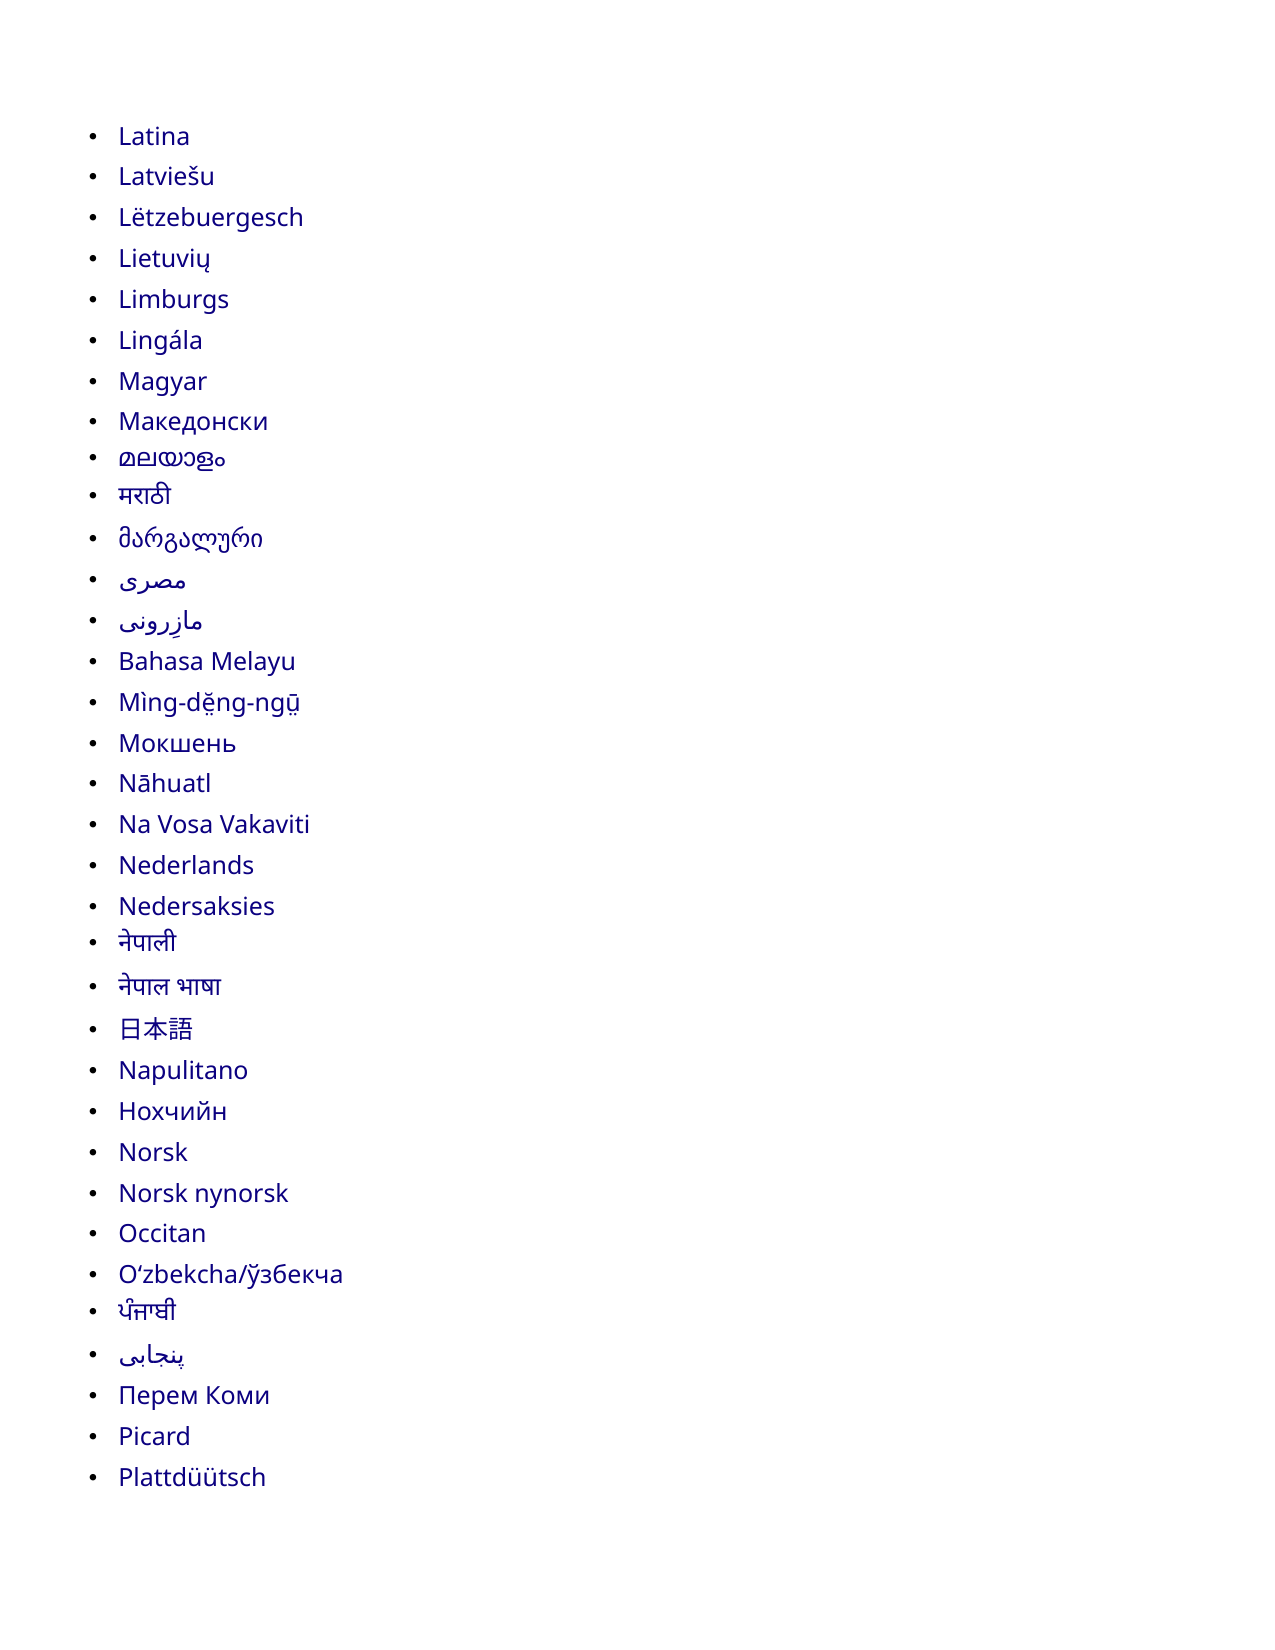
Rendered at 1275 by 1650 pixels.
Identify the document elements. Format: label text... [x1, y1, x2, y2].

list Picard [118, 1418, 1157, 1453]
list Bahasa Melayu [118, 644, 1157, 678]
list Nederlands [118, 848, 1157, 882]
list Nāhuatl [118, 766, 1157, 800]
list Lietuvių [118, 241, 1157, 275]
list Lëtzebuergesch [118, 200, 1157, 234]
list 日本語 [118, 1009, 1157, 1046]
list ਪੰਜਾਬੀ [118, 1298, 1157, 1330]
list नेपाल भाषा [118, 968, 1157, 1003]
list Napulitano [118, 1053, 1157, 1087]
list Мокшень [118, 725, 1157, 759]
list Oʻzbekcha/ўзбекча [118, 1257, 1157, 1291]
list Occitan [118, 1216, 1157, 1250]
list مصرى [118, 562, 1157, 596]
list Latviešu [118, 159, 1157, 193]
list მარგალური [118, 521, 1157, 555]
list नेपाली [118, 929, 1157, 962]
list Latina [118, 118, 1157, 152]
list Plattdüütsch [118, 1459, 1157, 1493]
list Nedersaksies [118, 889, 1157, 923]
list Limburgs [118, 281, 1157, 316]
list Norsk [118, 1134, 1157, 1168]
list Нохчийн [118, 1094, 1157, 1128]
list Lingála [118, 322, 1157, 356]
list مازِرونی [118, 603, 1157, 637]
list मराठी [118, 482, 1157, 515]
list Na Vosa Vakaviti [118, 807, 1157, 841]
list Македонски [118, 404, 1157, 438]
list پنجابی [118, 1337, 1157, 1371]
list Перем Коми [118, 1378, 1157, 1412]
list Mìng-dĕ̤ng-ngṳ̄ [118, 684, 1157, 718]
list മലയാളം [118, 445, 1157, 476]
list Magyar [118, 363, 1157, 397]
list Norsk nynorsk [118, 1175, 1157, 1209]
